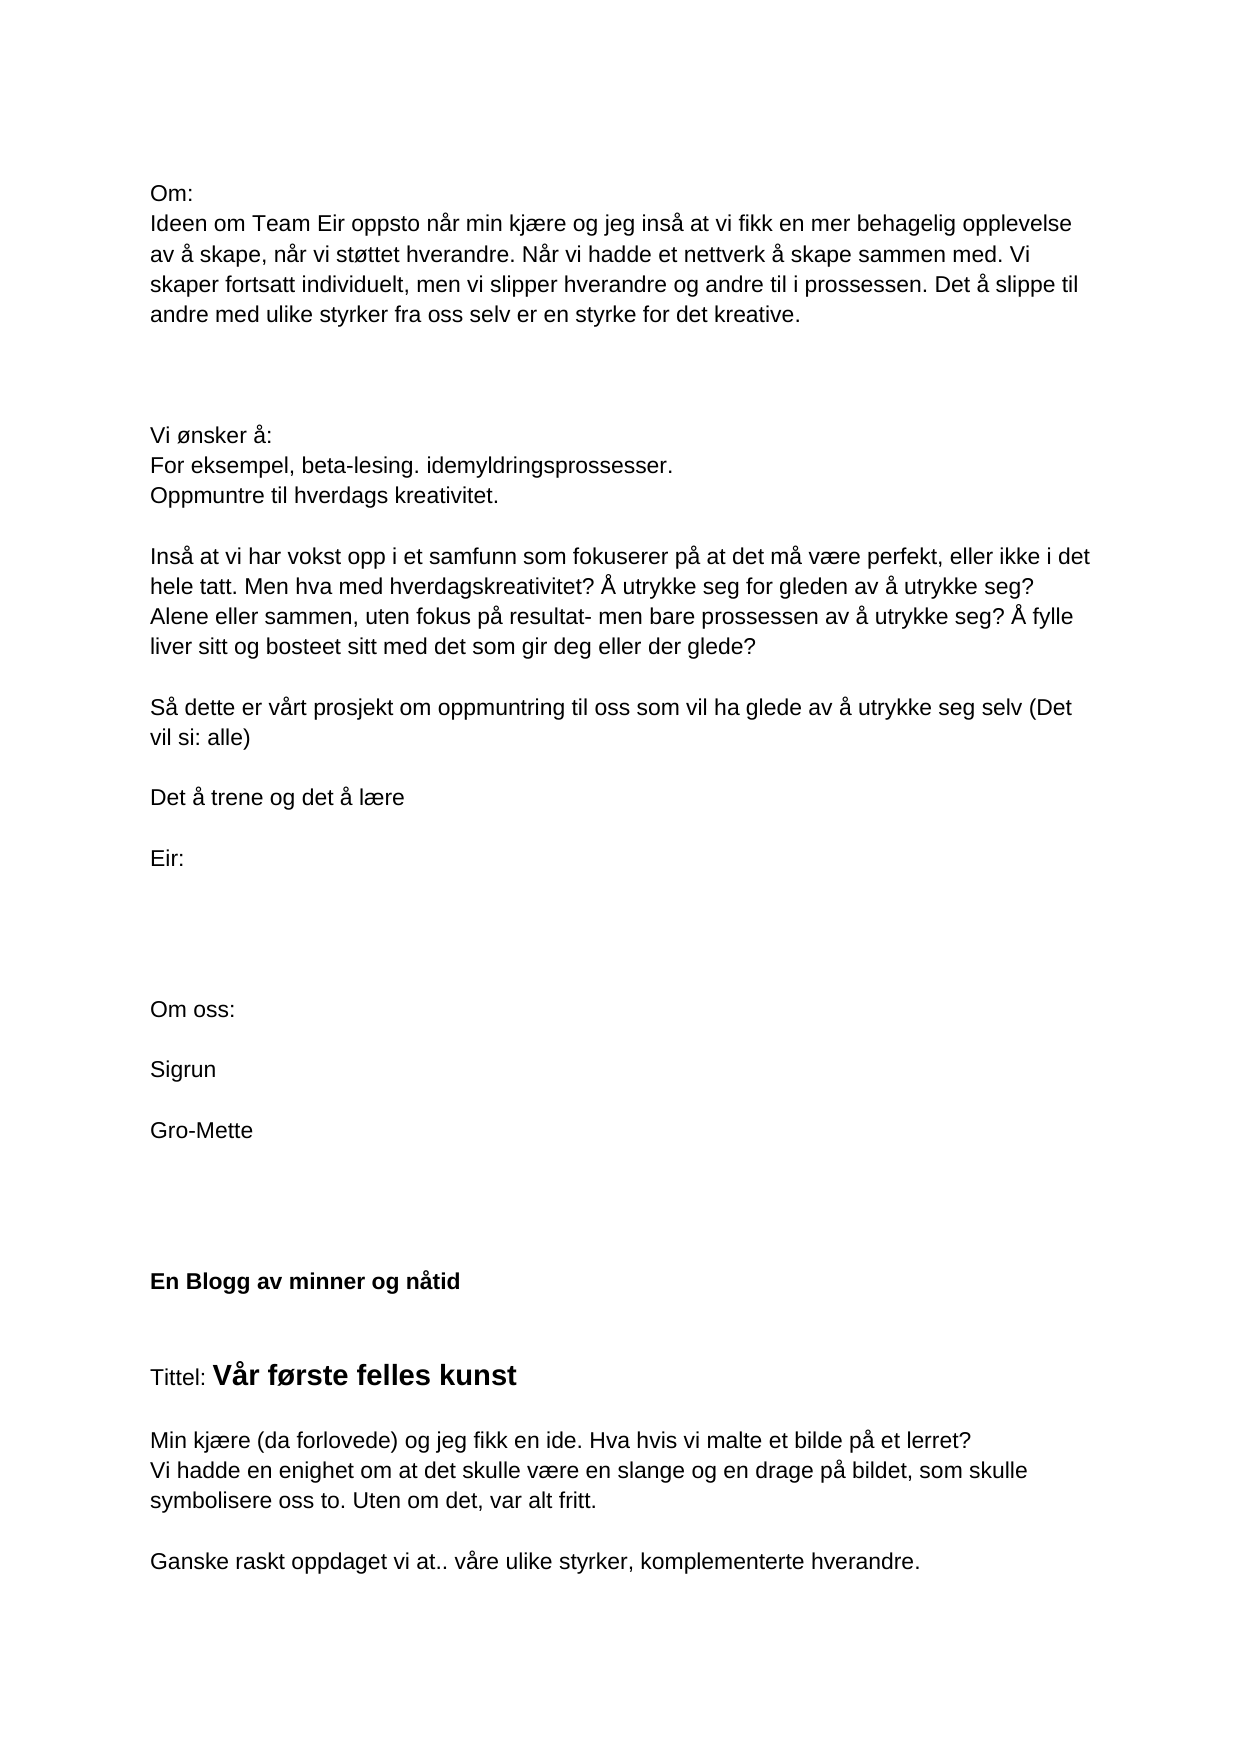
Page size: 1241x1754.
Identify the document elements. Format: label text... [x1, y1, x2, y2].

text Om: [150, 180, 1090, 207]
text Inså at vi har vokst opp i et samfunn som fokuserer på at det må være perfekt, eller ikke i det hele tatt. Men hva med hverdagskreativitet? Å utrykke seg for gleden av å utrykke seg? Alene eller sammen, uten fokus på resultat- men bare prossessen av å utrykke seg? Å fylle liver sitt og bosteet sitt med det som gir deg eller der glede? [150, 543, 1090, 660]
text Oppmuntre til hverdags kreativitet. [150, 482, 1090, 509]
text For eksempel, beta-lesing. idemyldringsprossesser. [150, 452, 1090, 478]
text Eir: [150, 845, 1090, 871]
text Min kjære (da forlovede) og jeg fikk en ide. Hva hvis vi malte et bilde på et lerret? [150, 1427, 1090, 1453]
text Det å trene og det å lære [150, 784, 1090, 811]
text Om oss: [150, 996, 1090, 1022]
text Så dette er vårt prosjekt om oppmuntring til oss som vil ha glede av å utrykke seg selv (Det vil si: alle) [150, 694, 1090, 750]
text Ideen om Team Eir oppsto når min kjære og jeg inså at vi fikk en mer behagelig opplevelse av å skape, når vi støttet hverandre. Når vi hadde et nettverk å skape sammen med. Vi skaper fortsatt individuelt, men vi slipper hverandre og andre til i prossessen. Det å slippe til andre med ulike styrker fra oss selv er en styrke for det kreative. [150, 210, 1090, 327]
text Gro-Mette [150, 1117, 1090, 1143]
text En Blogg av minner og nåtid [150, 1268, 1090, 1294]
text Vi hadde en enighet om at det skulle være en slange og en drage på bildet, som skulle symbolisere oss to. Uten om det, var alt fritt. [150, 1457, 1090, 1514]
text Ganske raskt oppdaget vi at.. våre ulike styrker, komplementerte hverandre. [150, 1548, 1090, 1574]
text Tittel: Vår første felles kunst [150, 1358, 1090, 1392]
text Vi ønsker å: [150, 422, 1090, 448]
text Sigrun [150, 1056, 1090, 1083]
